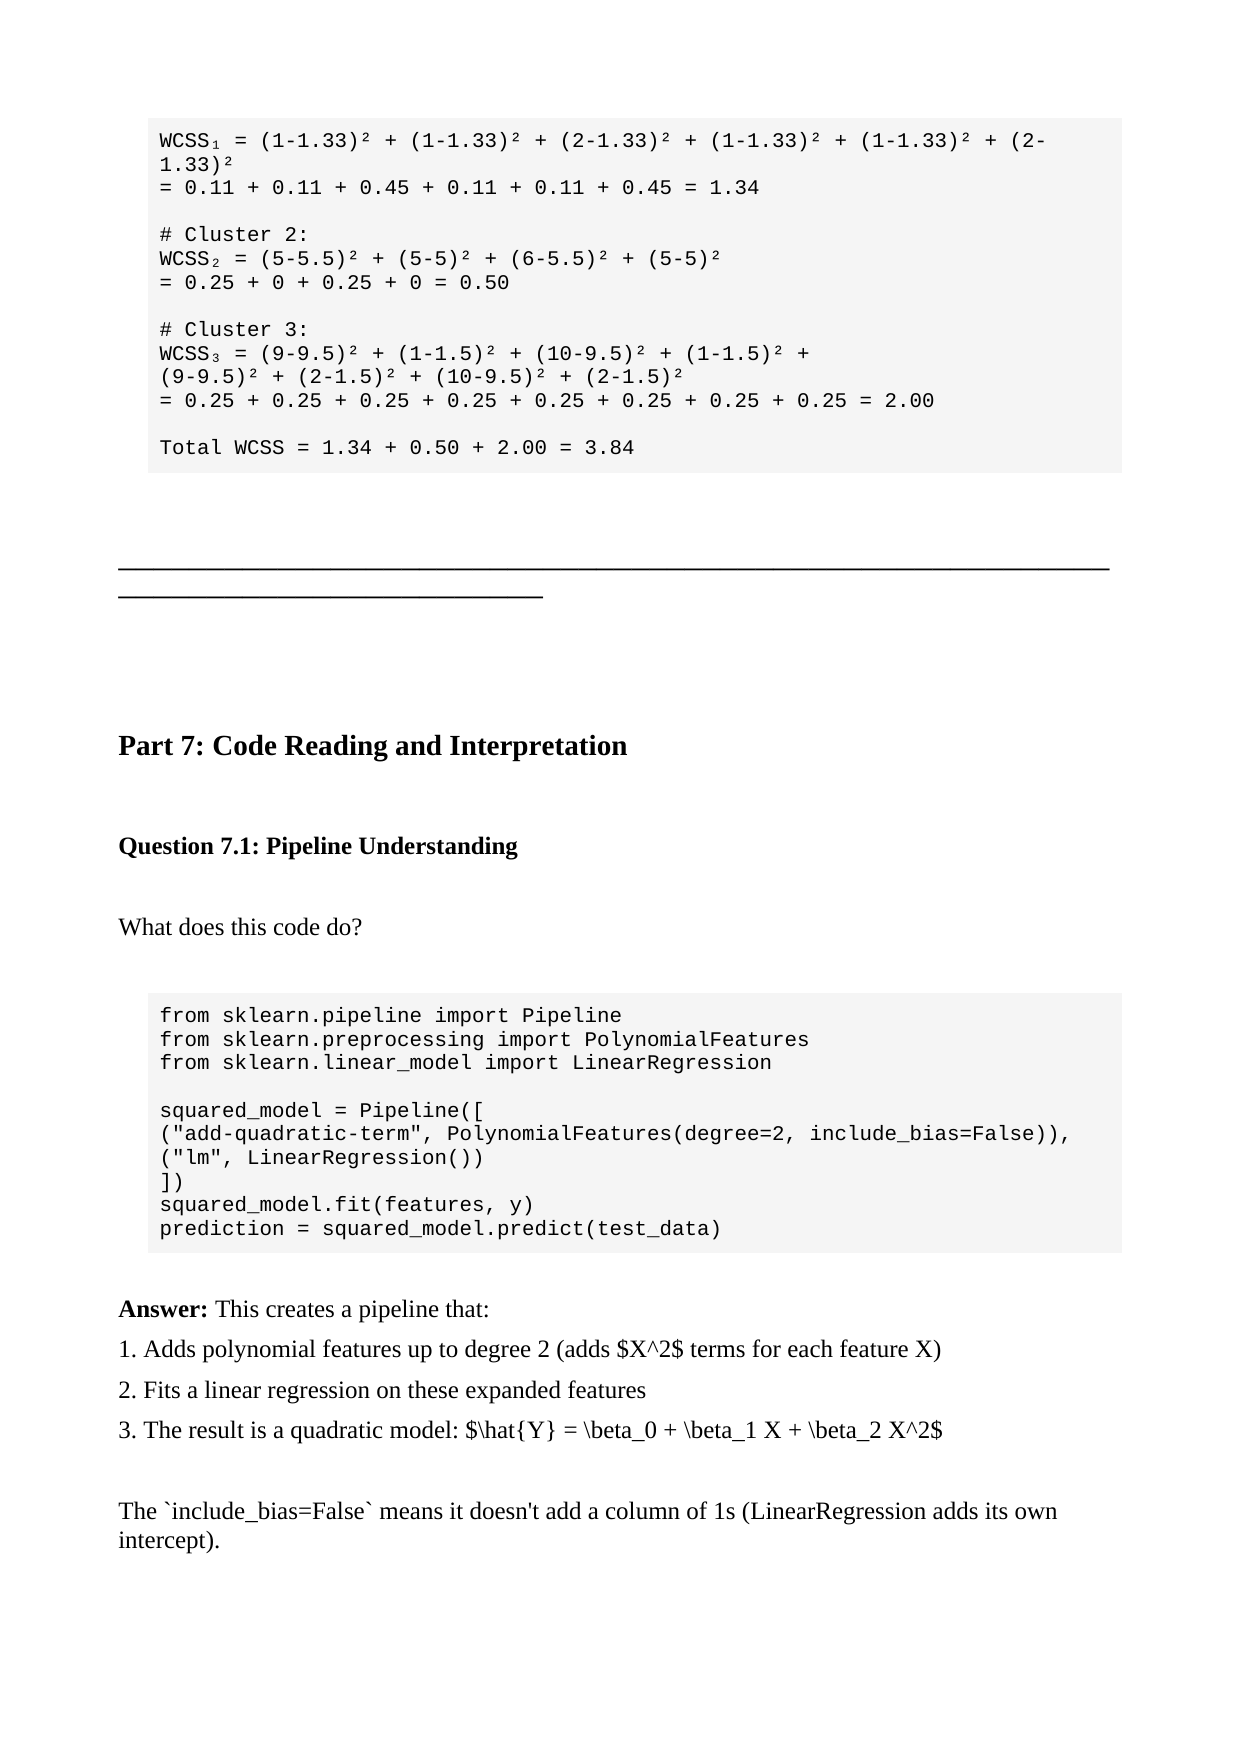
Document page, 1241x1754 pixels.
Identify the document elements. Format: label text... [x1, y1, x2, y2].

subtitle Part 7: Code Reading and Interpretation [118, 728, 1122, 761]
text from sklearn.linear_model import LinearRegression [148, 1052, 1122, 1076]
text from sklearn.preprocessing import PolynomialFeatures [148, 1029, 1122, 1052]
text 2. Fits a linear regression on these expanded features [118, 1375, 1122, 1404]
text ("add-quadratic-term", PolynomialFeatures(degree=2, include_bias=False)), [148, 1123, 1122, 1147]
text What does this code do? [118, 912, 1122, 941]
text = 0.11 + 0.11 + 0.45 + 0.11 + 0.11 + 0.45 = 1.34 [148, 177, 1122, 201]
text 3. The result is a quadratic model: $\hat{Y} = \beta_0 + \beta_1 X + \beta_2 X^2$ [118, 1415, 1122, 1444]
text from sklearn.pipeline import Pipeline [148, 993, 1122, 1029]
text squared_model = Pipeline([ [148, 1100, 1122, 1123]
text # Cluster 3: [148, 319, 1122, 343]
text = 0.25 + 0.25 + 0.25 + 0.25 + 0.25 + 0.25 + 0.25 + 0.25 = 2.00 [148, 390, 1122, 414]
text The `include_bias=False` means it doesn't add a column of 1s (LinearRegression adds its own intercept). [118, 1496, 1122, 1554]
text Total WCSS = 1.34 + 0.50 + 2.00 = 3.84 [148, 437, 1122, 473]
text Answer: This creates a pipeline that: [118, 1294, 1122, 1323]
text WCSS₃ = (9-9.5)² + (1-1.5)² + (10-9.5)² + (1-1.5)² + [148, 343, 1122, 366]
text prediction = squared_model.predict(test_data) [148, 1218, 1122, 1253]
text ──────────────────────────────────────────────────────────────────────────────── [118, 554, 1122, 611]
text WCSS₂ = (5-5.5)² + (5-5)² + (6-5.5)² + (5-5)² [148, 248, 1122, 272]
text = 0.25 + 0 + 0.25 + 0 = 0.50 [148, 272, 1122, 295]
text 1. Adds polynomial features up to degree 2 (adds $X^2$ terms for each feature X) [118, 1334, 1122, 1363]
text squared_model.fit(features, y) [148, 1194, 1122, 1218]
text ("lm", LinearRegression()) [148, 1147, 1122, 1171]
text # Cluster 2: [148, 224, 1122, 248]
text (9-9.5)² + (2-1.5)² + (10-9.5)² + (2-1.5)² [148, 366, 1122, 390]
text ]) [148, 1171, 1122, 1194]
text WCSS₁ = (1-1.33)² + (1-1.33)² + (2-1.33)² + (1-1.33)² + (1-1.33)² + (2-1.33)² [148, 118, 1122, 177]
subtitle Question 7.1: Pipeline Understanding [118, 831, 1122, 860]
